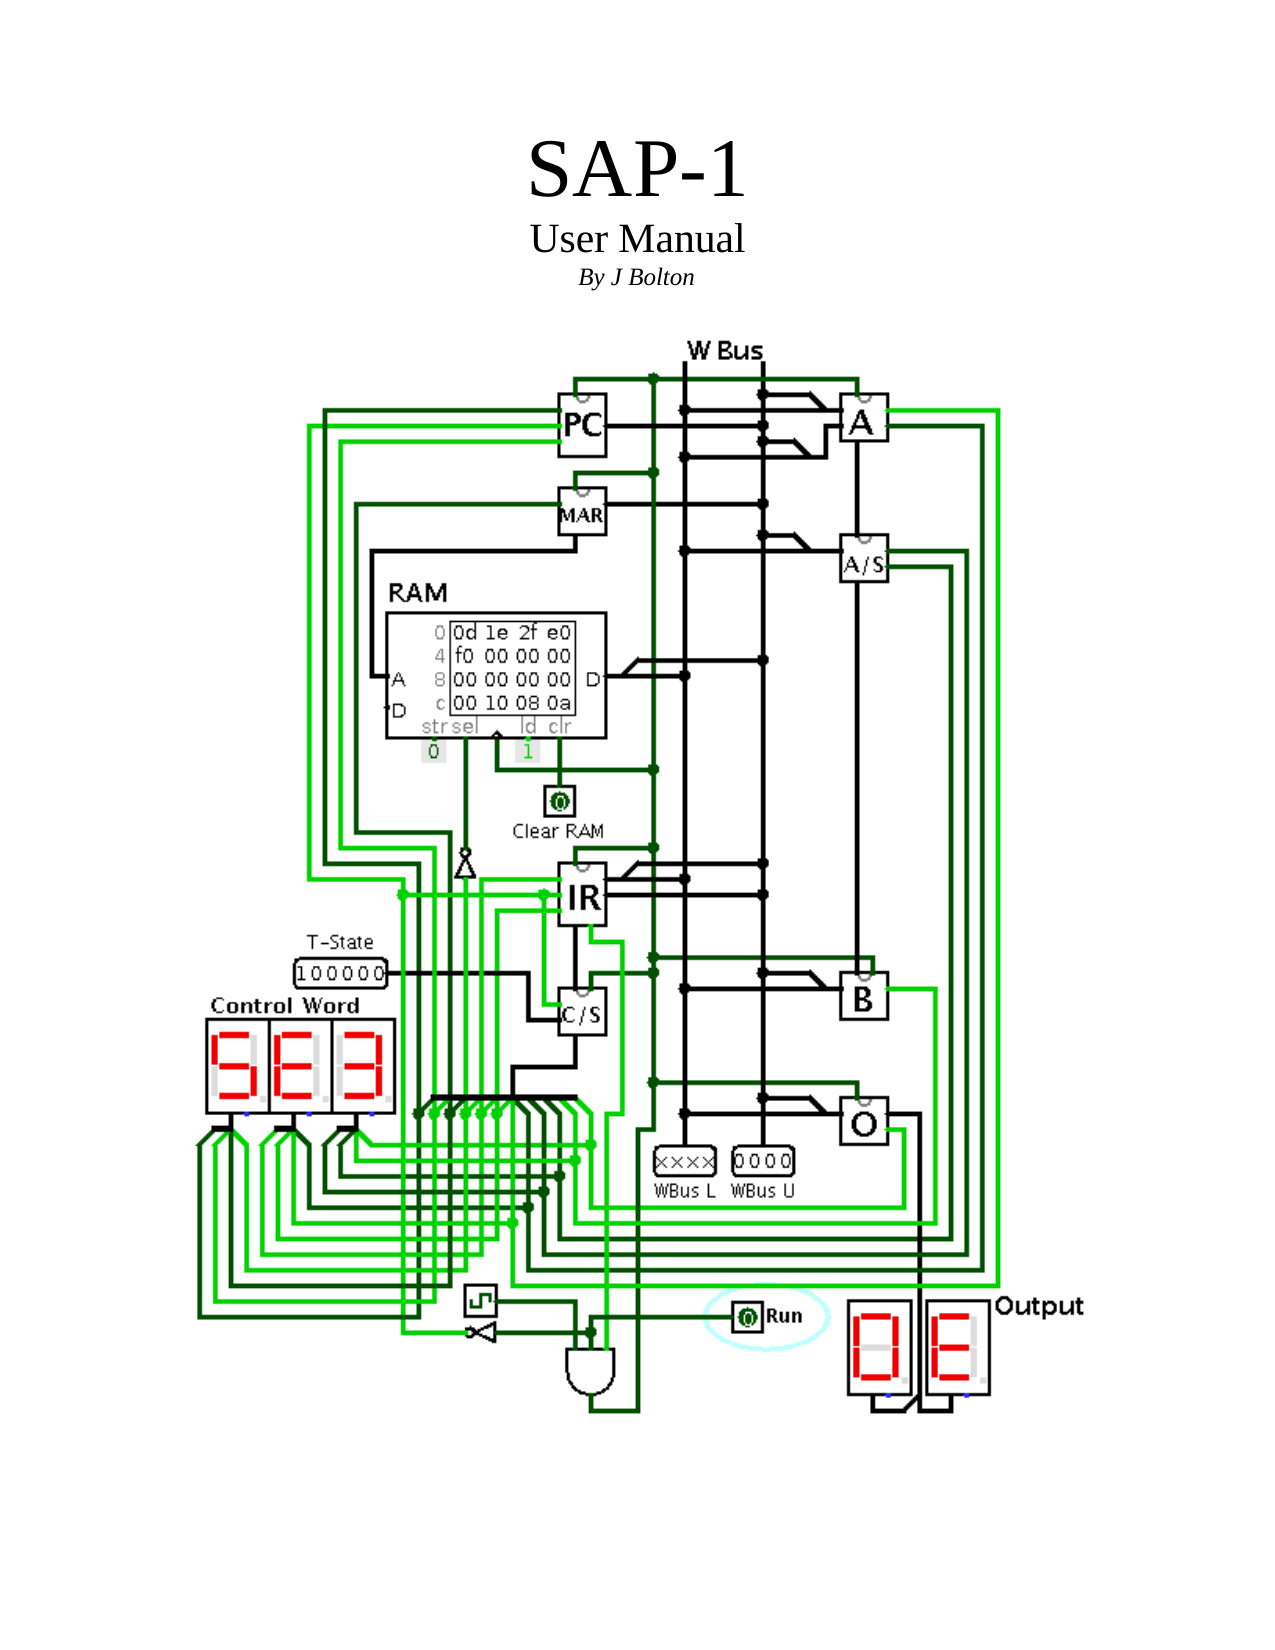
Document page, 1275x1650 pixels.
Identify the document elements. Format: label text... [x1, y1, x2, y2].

text By J Bolton [118, 262, 1157, 291]
picture [182, 338, 1093, 1423]
text SAP-1 [118, 118, 1157, 214]
text User Manual [118, 214, 1157, 262]
